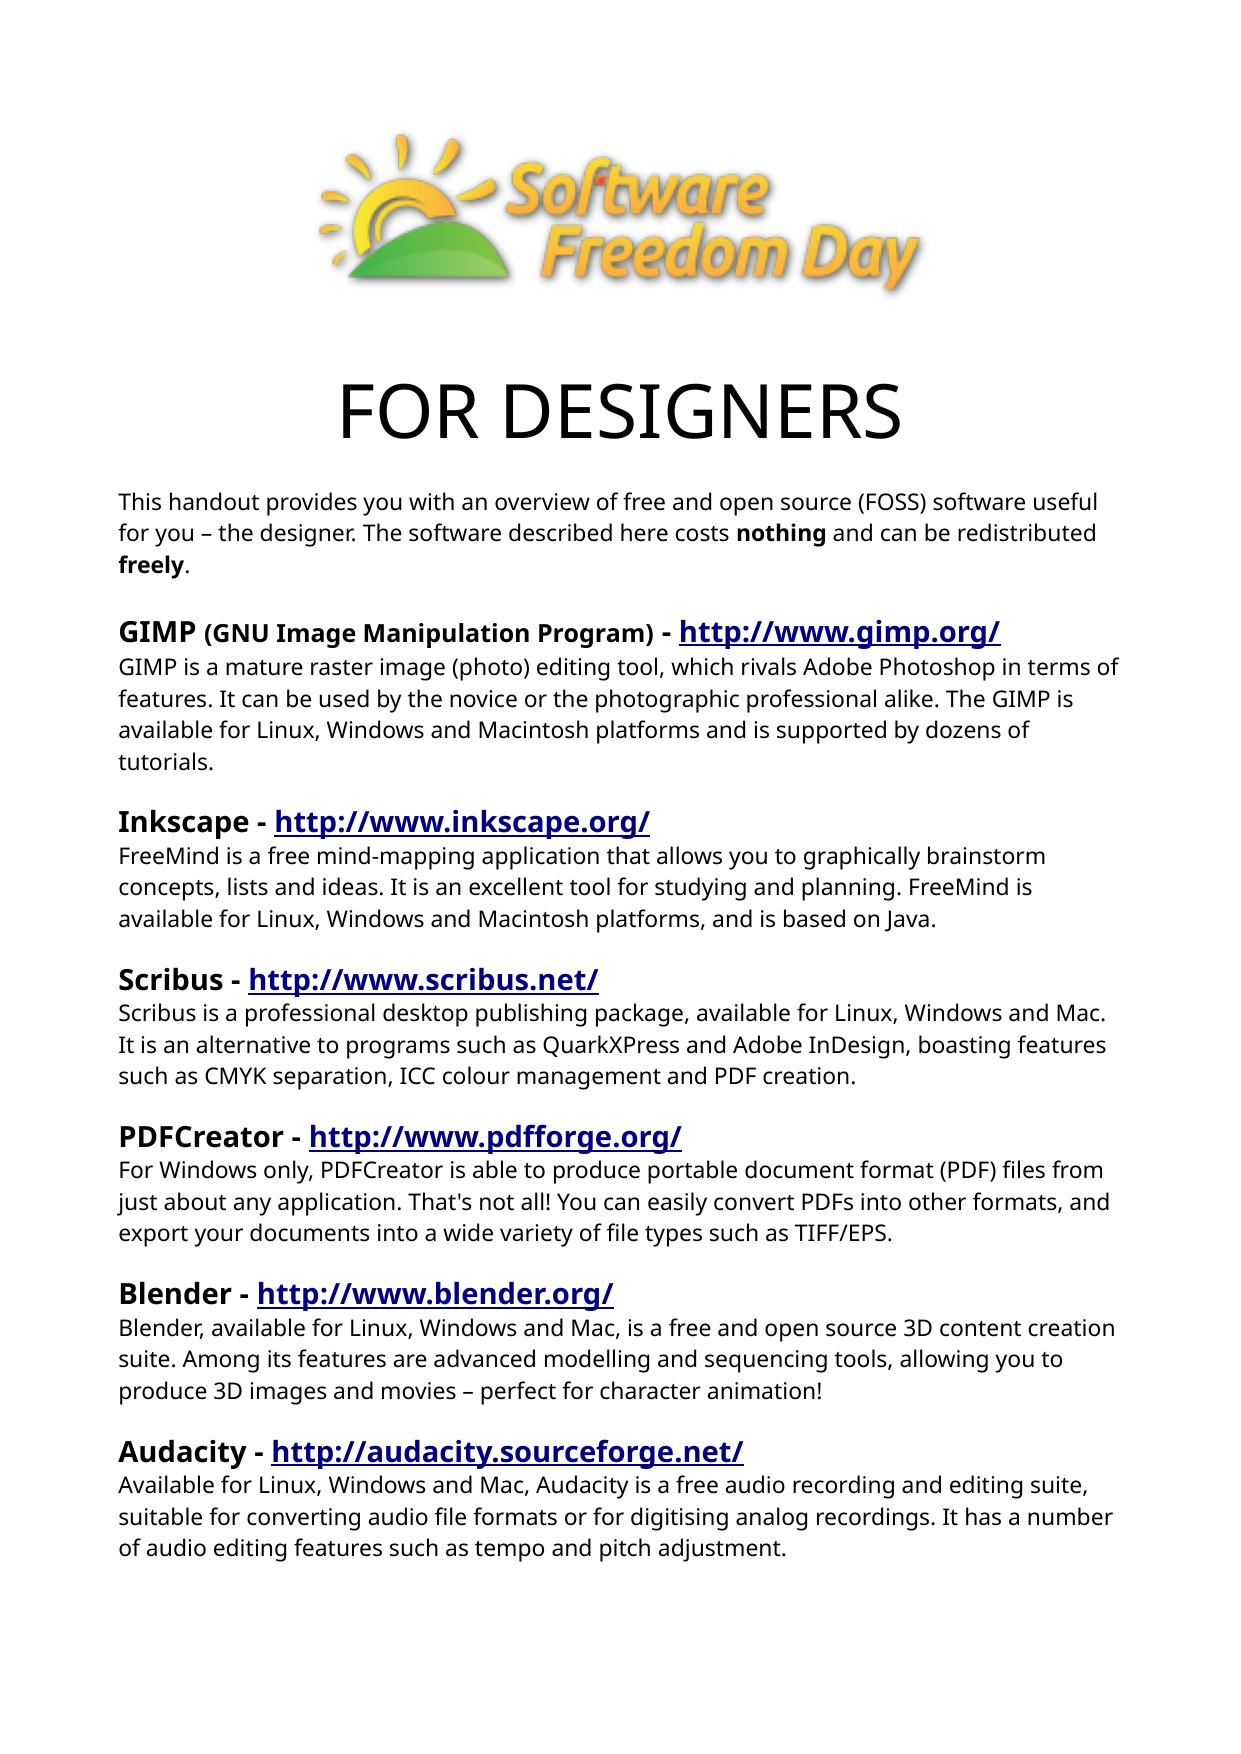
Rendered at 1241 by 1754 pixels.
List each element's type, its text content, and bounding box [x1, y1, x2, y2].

text Audacity - http://audacity.sourceforge.net/ [118, 1437, 1122, 1468]
text This handout provides you with an overview of free and open source (FOSS) software useful for you – the designer. The software described here costs nothing and can be redistributed freely. [118, 485, 1122, 579]
text Blender, available for Linux, Windows and Mac, is a free and open source 3D content creation suite. Among its features are advanced modelling and sequencing tools, allowing you to produce 3D images and movies – perfect for character animation! [118, 1311, 1122, 1406]
text Scribus is a professional desktop publishing package, available for Linux, Windows and Mac. It is an alternative to programs such as QuarkXPress and Adobe InDesign, boasting features such as CMYK separation, ICC colour management and PDF creation. [118, 997, 1122, 1091]
text Scribus - http://www.scribus.net/ [118, 965, 1122, 997]
text GIMP is a mature raster image (photo) editing tool, which rivals Adobe Photoshop in terms of features. It can be used by the novice or the photographic professional alike. The GIMP is available for Linux, Windows and Macintosh platforms and is supported by dozens of tutorials. [118, 651, 1122, 776]
text Blender - http://www.blender.org/ [118, 1280, 1122, 1311]
text PDFCreator - http://www.pdfforge.org/ [118, 1122, 1122, 1154]
text Inkscape - http://www.inkscape.org/ [118, 808, 1122, 839]
text FOR DESIGNERS [118, 378, 1122, 453]
text GIMP (GNU Image Manipulation Program) - http://www.gimp.org/ [118, 611, 1122, 651]
text For Windows only, PDFCreator is able to produce portable document format (PDF) files from just about any application. That's not all! You can easily convert PDFs into other formats, and export your documents into a wide variety of file types such as TIFF/EPS. [118, 1154, 1122, 1248]
text Available for Linux, Windows and Mac, Audacity is a free audio recording and editing suite, suitable for converting audio file formats or for digitising analog recordings. It has a number of audio editing features such as tempo and pitch adjustment. [118, 1468, 1122, 1563]
text FreeMind is a free mind-mapping application that allows you to graphically brainstorm concepts, lists and ideas. It is an excellent tool for studying and planning. FreeMind is available for Linux, Windows and Macintosh platforms, and is based on Java. [118, 839, 1122, 934]
picture [303, 118, 937, 304]
